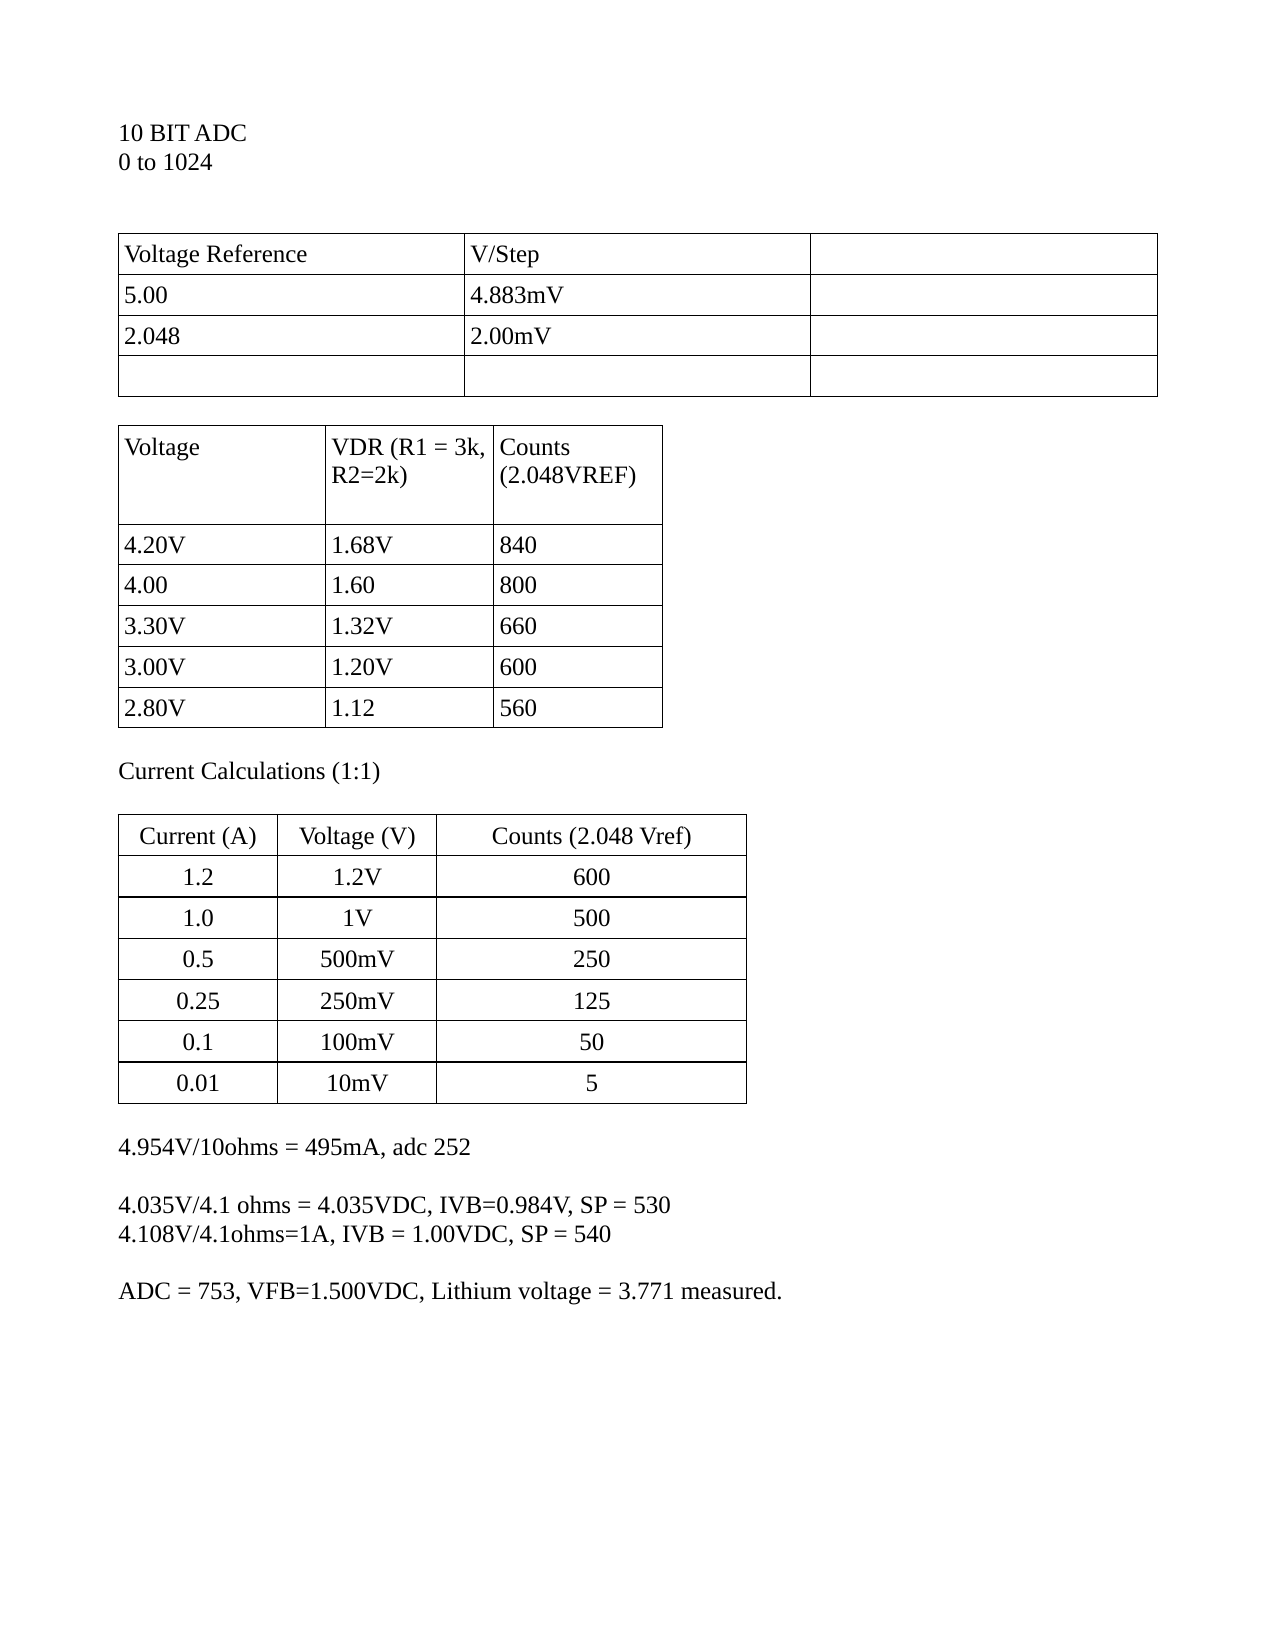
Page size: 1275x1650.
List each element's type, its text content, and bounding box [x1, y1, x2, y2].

table_cell 660 [494, 606, 662, 646]
table_cell 600 [437, 856, 746, 896]
table_cell 1.0 [119, 898, 277, 938]
table_cell 0.5 [119, 939, 277, 979]
text 4.108V/4.1ohms=1A, IVB = 1.00VDC, SP = 540 [118, 1219, 1157, 1247]
table_cell 100mV [278, 1021, 436, 1061]
table_cell 1.12 [326, 688, 493, 727]
table_cell 1.68V [326, 525, 493, 564]
table_cell 1.60 [326, 565, 493, 605]
table_cell [811, 356, 1157, 396]
table_cell 250 [437, 939, 746, 979]
table_header Counts (2.048 Vref) [437, 815, 746, 855]
table_header Counts (2.048VREF) [494, 426, 662, 523]
table_cell [811, 316, 1157, 355]
table_cell 250mV [278, 980, 436, 1020]
table_cell 800 [494, 565, 662, 605]
table_header Voltage (V) [278, 815, 436, 855]
table_cell 560 [494, 688, 662, 727]
table_cell [811, 275, 1157, 314]
table_cell 0.1 [119, 1021, 277, 1061]
table_header Voltage Reference [119, 234, 464, 274]
table_cell 125 [437, 980, 746, 1020]
table_cell 0.01 [119, 1063, 277, 1103]
table_cell 2.00mV [465, 316, 810, 355]
table_cell 4.20V [119, 525, 325, 564]
table_header VDR (R1 = 3k, R2=2k) [326, 426, 493, 523]
table_cell 3.30V [119, 606, 325, 646]
table_cell 0.25 [119, 980, 277, 1020]
table_cell 5 [437, 1063, 746, 1103]
table_cell 500 [437, 898, 746, 938]
text 4.035V/4.1 ohms = 4.035VDC, IVB=0.984V, SP = 530 [118, 1161, 1157, 1219]
table_cell 1V [278, 898, 436, 938]
table_cell 1.2V [278, 856, 436, 896]
table_cell 1.32V [326, 606, 493, 646]
text ADC = 753, VFB=1.500VDC, Lithium voltage = 3.771 measured. [118, 1276, 1157, 1305]
table_cell 4.00 [119, 565, 325, 605]
table_cell 4.883mV [465, 275, 810, 314]
table_cell [119, 356, 464, 396]
table_cell 600 [494, 647, 662, 686]
table_cell 2.048 [119, 316, 464, 355]
text Current Calculations (1:1) [118, 728, 1157, 785]
table_cell 3.00V [119, 647, 325, 686]
table_cell [465, 356, 810, 396]
table_cell 5.00 [119, 275, 464, 314]
table_cell 1.20V [326, 647, 493, 686]
text 10 BIT ADC 0 to 1024 [118, 118, 1157, 233]
table_cell 50 [437, 1021, 746, 1061]
table_cell 2.80V [119, 688, 325, 727]
table_cell 500mV [278, 939, 436, 979]
table_header Voltage [119, 426, 325, 523]
table_cell 840 [494, 525, 662, 564]
table_header V/Step [465, 234, 810, 274]
table_header [811, 234, 1157, 274]
table_cell 1.2 [119, 856, 277, 896]
table_cell 10mV [278, 1063, 436, 1103]
text 4.954V/10ohms = 495mA, adc 252 [118, 1132, 1157, 1161]
table_header Current (A) [119, 815, 277, 855]
